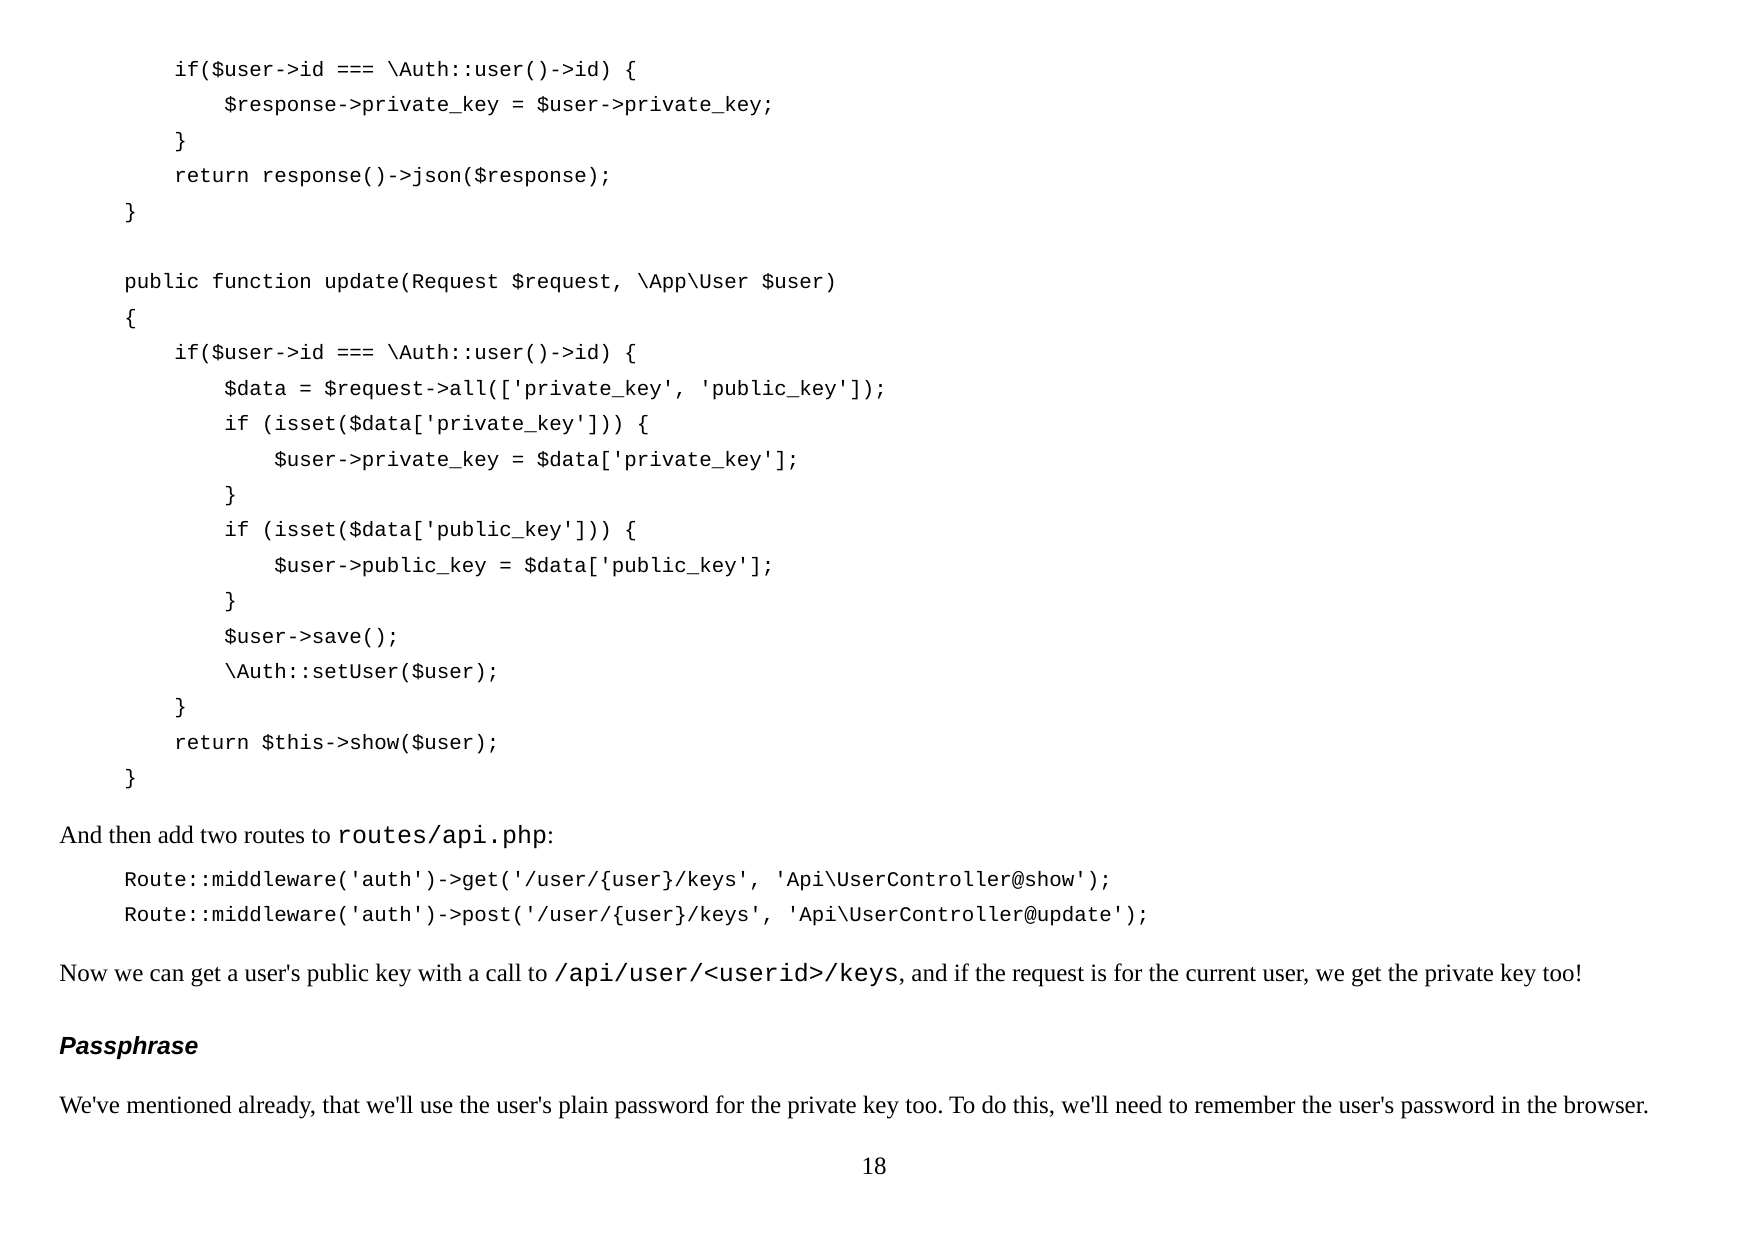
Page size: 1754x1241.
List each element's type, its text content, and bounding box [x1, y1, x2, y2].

text if (isset($data['public_key'])) { [124, 519, 1695, 543]
text $user->public_key = $data['public_key']; [124, 555, 1695, 578]
text } [124, 590, 1695, 614]
text $response->private_key = $user->private_key; [124, 94, 1695, 118]
text $user->private_key = $data['private_key']; [124, 449, 1695, 472]
text Route::middleware('auth')->get('/user/{user}/keys', 'Api\UserController@show'); [124, 869, 1695, 893]
text public function update(Request $request, \App\User $user) [124, 272, 1695, 295]
text } [124, 201, 1695, 224]
text return $this->show($user); [124, 732, 1695, 756]
text } [124, 130, 1695, 153]
text $data = $request->all(['private_key', 'public_key']); [124, 378, 1695, 401]
text if($user->id === \Auth::user()->id) { [124, 342, 1695, 366]
text return response()->json($response); [124, 165, 1695, 189]
text } [124, 767, 1695, 791]
text $user->save(); [124, 626, 1695, 649]
text if (isset($data['private_key'])) { [124, 413, 1695, 437]
text Now we can get a user's public key with a call to /api/user/<userid>/keys, and if the request is for the current user, we get the private key too! [59, 958, 1695, 988]
text } [124, 484, 1695, 508]
text { [124, 307, 1695, 331]
text Route::middleware('auth')->post('/user/{user}/keys', 'Api\UserController@update'); [124, 904, 1695, 928]
subtitle Passphrase [59, 1031, 1695, 1060]
text We've mentioned already, that we'll use the user's plain password for the private key too. To do this, we'll need to remember the user's password in the browser. [59, 1090, 1695, 1119]
text \Auth::setUser($user); [124, 661, 1695, 685]
text } [124, 697, 1695, 720]
text if($user->id === \Auth::user()->id) { [124, 59, 1695, 83]
text And then add two routes to routes/api.php: [59, 821, 1695, 851]
